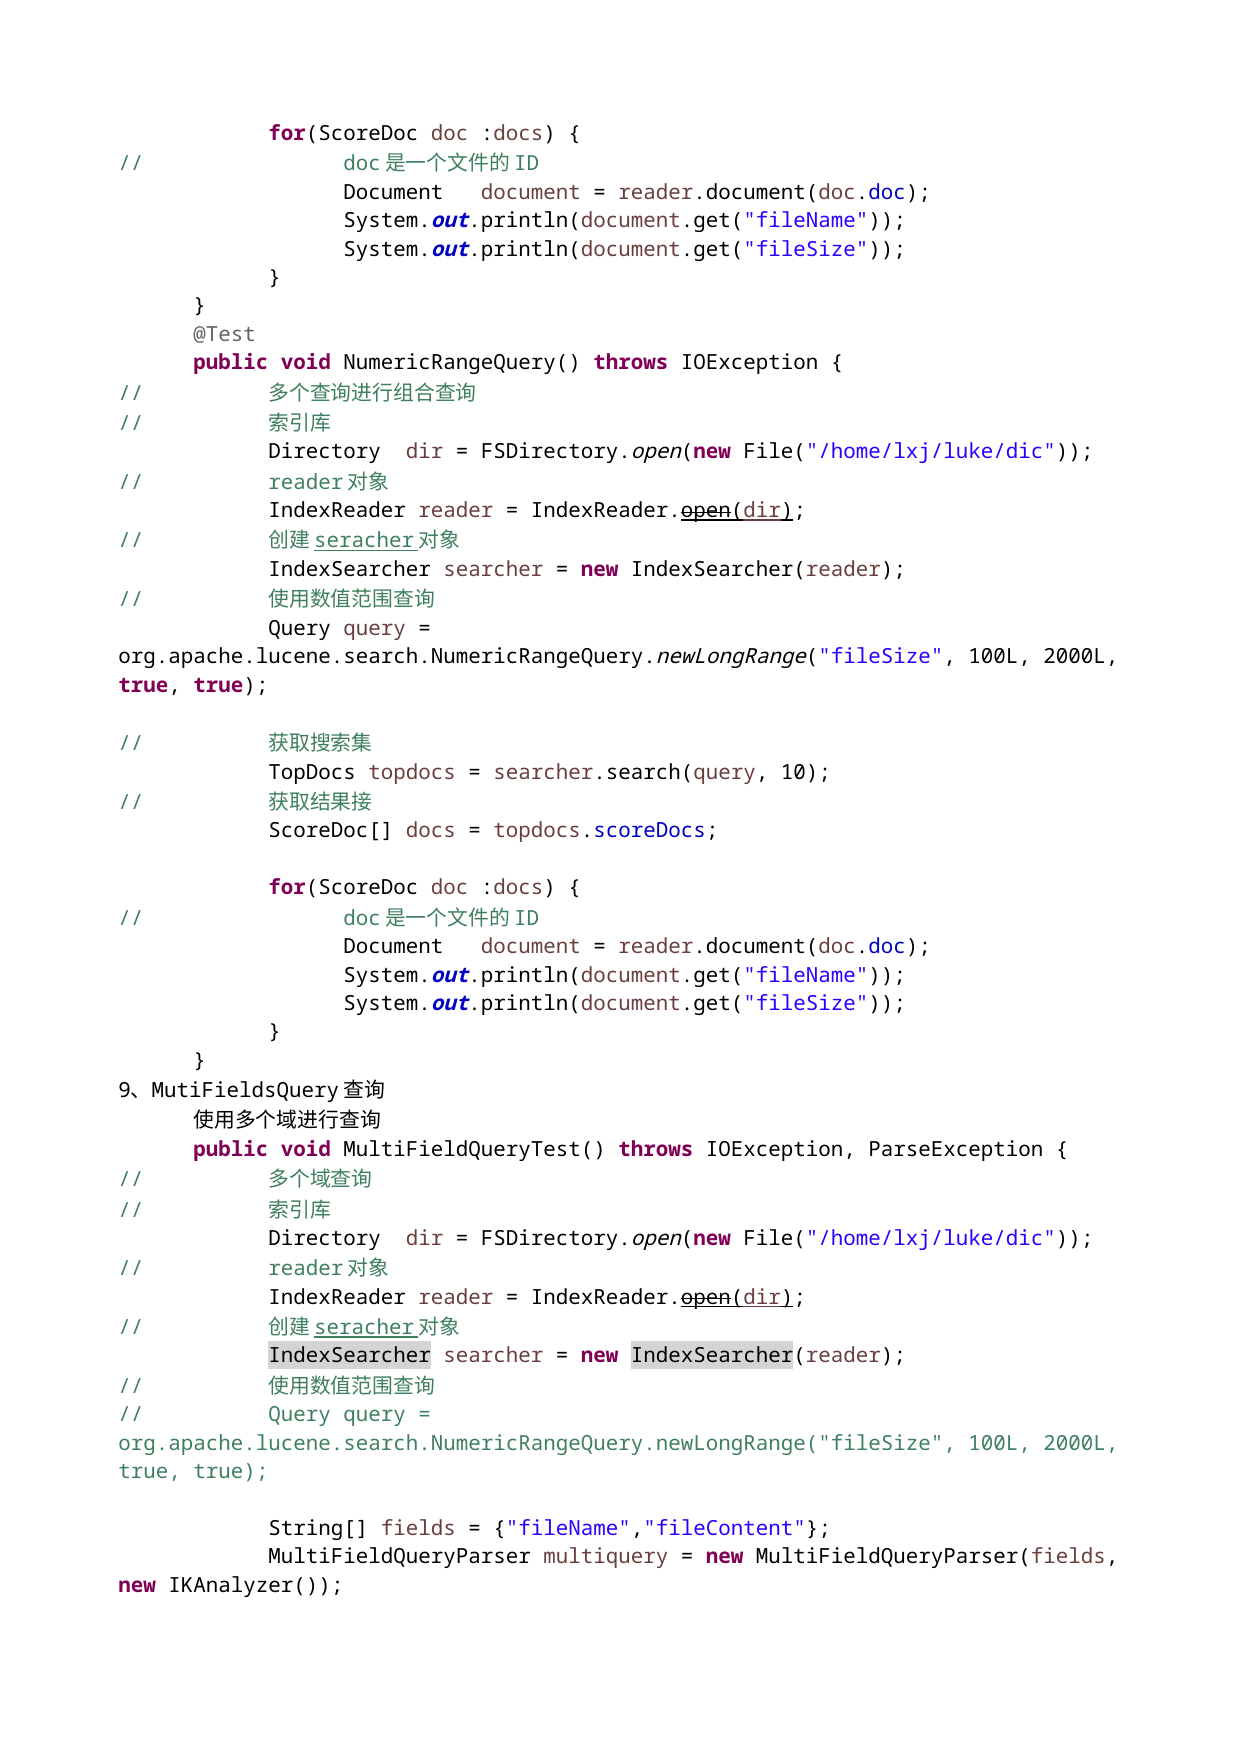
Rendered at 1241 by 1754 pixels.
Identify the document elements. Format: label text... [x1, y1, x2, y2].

text System.out.println(document.get("fileName")); [118, 205, 1122, 234]
text // 获取结果接 [118, 785, 1122, 816]
text ScoreDoc[] docs = topdocs.scoreDocs; [118, 816, 1122, 844]
text for(ScoreDoc doc :docs) { [118, 872, 1122, 901]
text System.out.println(document.get("fileSize")); [118, 234, 1122, 262]
text TopDocs topdocs = searcher.search(query, 10); [118, 757, 1122, 785]
text MultiFieldQueryParser multiquery = new MultiFieldQueryParser(fields, new IKAnalyzer()); [118, 1542, 1122, 1598]
text // 索引库 [118, 1193, 1122, 1223]
text for(ScoreDoc doc :docs) { [118, 118, 1122, 147]
text System.out.println(document.get("fileSize")); [118, 988, 1122, 1017]
text } [118, 291, 1122, 319]
text String[] fields = {"fileName","fileContent"}; [118, 1513, 1122, 1542]
text // Query query = org.apache.lucene.search.NumericRangeQuery.newLongRange("fileSize", 100L, 2000L, true, true); [118, 1399, 1122, 1485]
text // 索引库 [118, 406, 1122, 437]
text IndexReader reader = IndexReader.open(dir); [118, 495, 1122, 524]
text 9、MutiFieldsQuery查询 [118, 1073, 1122, 1104]
text public void NumericRangeQuery() throws IOException { [118, 347, 1122, 376]
text // reader对象 [118, 1252, 1122, 1282]
text System.out.println(document.get("fileName")); [118, 960, 1122, 988]
text public void MultiFieldQueryTest() throws IOException, ParseException { [118, 1134, 1122, 1162]
text } [118, 262, 1122, 291]
text // 创建seracher对象 [118, 1310, 1122, 1341]
text 使用多个域进行查询 [118, 1104, 1122, 1134]
text // 创建seracher对象 [118, 524, 1122, 554]
text // 多个域查询 [118, 1162, 1122, 1193]
text Query query = org.apache.lucene.search.NumericRangeQuery.newLongRange("fileSize", 100L, 2000L, true, true); [118, 613, 1122, 698]
text Document document = reader.document(doc.doc); [118, 177, 1122, 205]
text } [118, 1017, 1122, 1045]
text } [118, 1045, 1122, 1073]
text // reader对象 [118, 465, 1122, 495]
text @Test [118, 319, 1122, 347]
text // doc是一个文件的ID [118, 901, 1122, 931]
text Document document = reader.document(doc.doc); [118, 931, 1122, 960]
text // 多个查询进行组合查询 [118, 376, 1122, 406]
text // 使用数值范围查询 [118, 582, 1122, 613]
text IndexSearcher searcher = new IndexSearcher(reader); [118, 1341, 1122, 1369]
text // 使用数值范围查询 [118, 1369, 1122, 1399]
text Directory dir = FSDirectory.open(new File("/home/lxj/luke/dic")); [118, 437, 1122, 465]
text IndexSearcher searcher = new IndexSearcher(reader); [118, 554, 1122, 582]
text IndexReader reader = IndexReader.open(dir); [118, 1282, 1122, 1310]
text // doc是一个文件的ID [118, 147, 1122, 177]
text // 获取搜索集 [118, 727, 1122, 757]
text Directory dir = FSDirectory.open(new File("/home/lxj/luke/dic")); [118, 1223, 1122, 1252]
